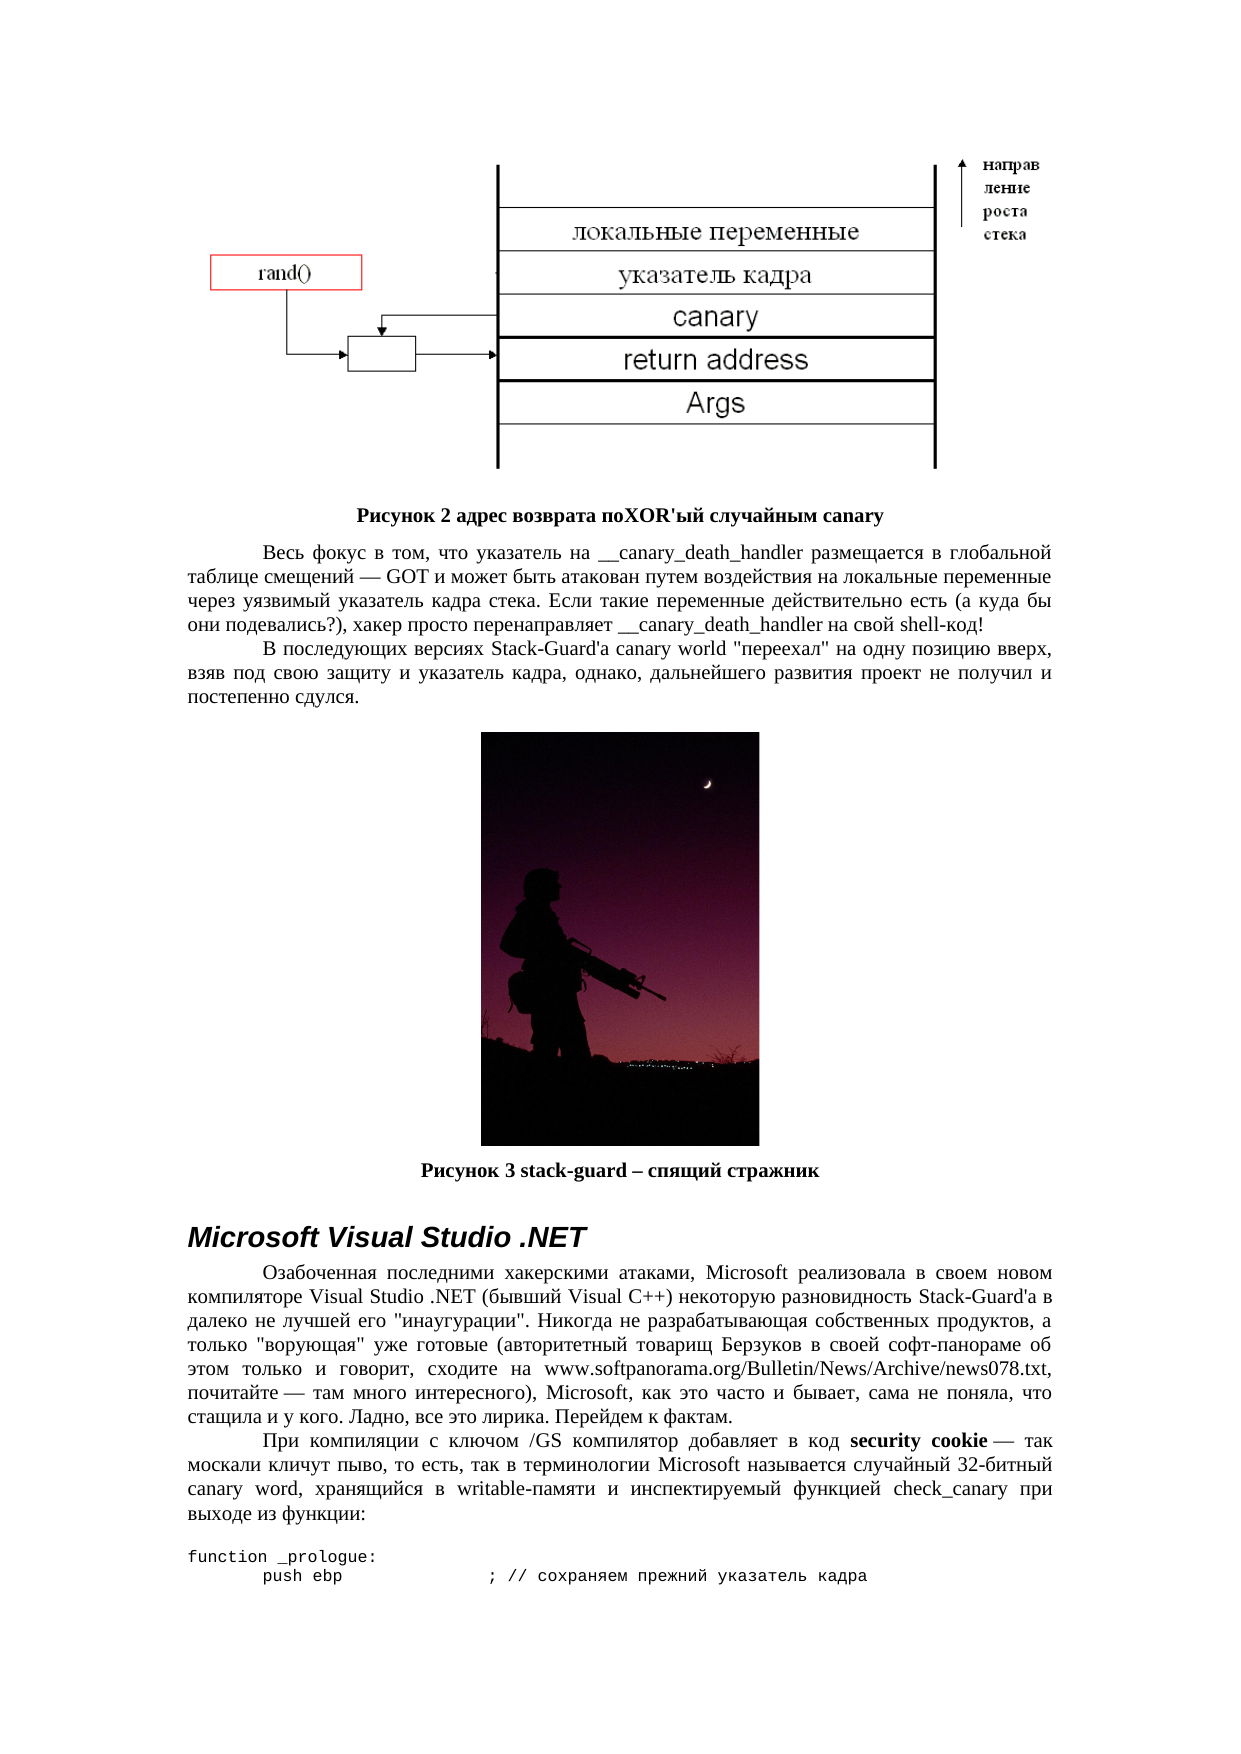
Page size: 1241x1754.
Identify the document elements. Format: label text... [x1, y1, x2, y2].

text function _prologue: [187, 1548, 1053, 1567]
text При компиляции с ключом /GS компилятор добавляет в код security cookie — так москали кличут пыво, то есть, так в терминологии Microsoft называется случайный 32-битный canary word, хранящийся в writable-памяти и инспектируемый функцией check_canary при выходе из функции: [187, 1428, 1053, 1524]
picture [481, 732, 760, 1146]
picture [187, 150, 1053, 491]
text Озабоченная последними хакерскими атаками, Microsoft реализовала в своем новом компиляторе Visual Studio .NET (бывший Visual C++) некоторую разновидность Stack-Guard'а в далеко не лучшей его "инаугурации". Никогда не разрабатывающая собственных продуктов, а только "ворующая" уже готовые (авторитетный товарищ Берзуков в своей софт-панораме об этом только и говорит, сходите на www.softpanorama.org/Bulletin/News/Archive/news078.txt, почитайте — там много интересного), Microsoft, как это часто и бывает, сама не поняла, что стащила и у кого. Ладно, все это лирика. Перейдем к фактам. [187, 1260, 1053, 1428]
text Весь фокус в том, что указатель на __canary_death_handler размещается в глобальной таблице смещений — GOT и может быть атакован путем воздействия на локальные переменные через уязвимый указатель кадра стека. Если такие переменные действительно есть (а куда бы они подевались?), хакер просто перенаправляет __canary_death_handler на свой shell-код! [187, 540, 1053, 636]
subtitle Microsoft Visual Studio .NET [187, 1220, 1053, 1253]
text Рисунок 2 адрес возврата поXOR'ый случайным canary [187, 503, 1053, 527]
text В последующих версиях Stack-Guard'а canary world "переехал" на одну позицию вверх, взяв под свою защиту и указатель кадра, однако, дальнейшего развития проект не получил и постепенно сдулся. [187, 636, 1053, 708]
text Рисунок 3 stack-guard – спящий стражник [187, 1158, 1053, 1182]
text push ebp ; // сохраняем прежний указатель кадра [187, 1567, 1053, 1586]
